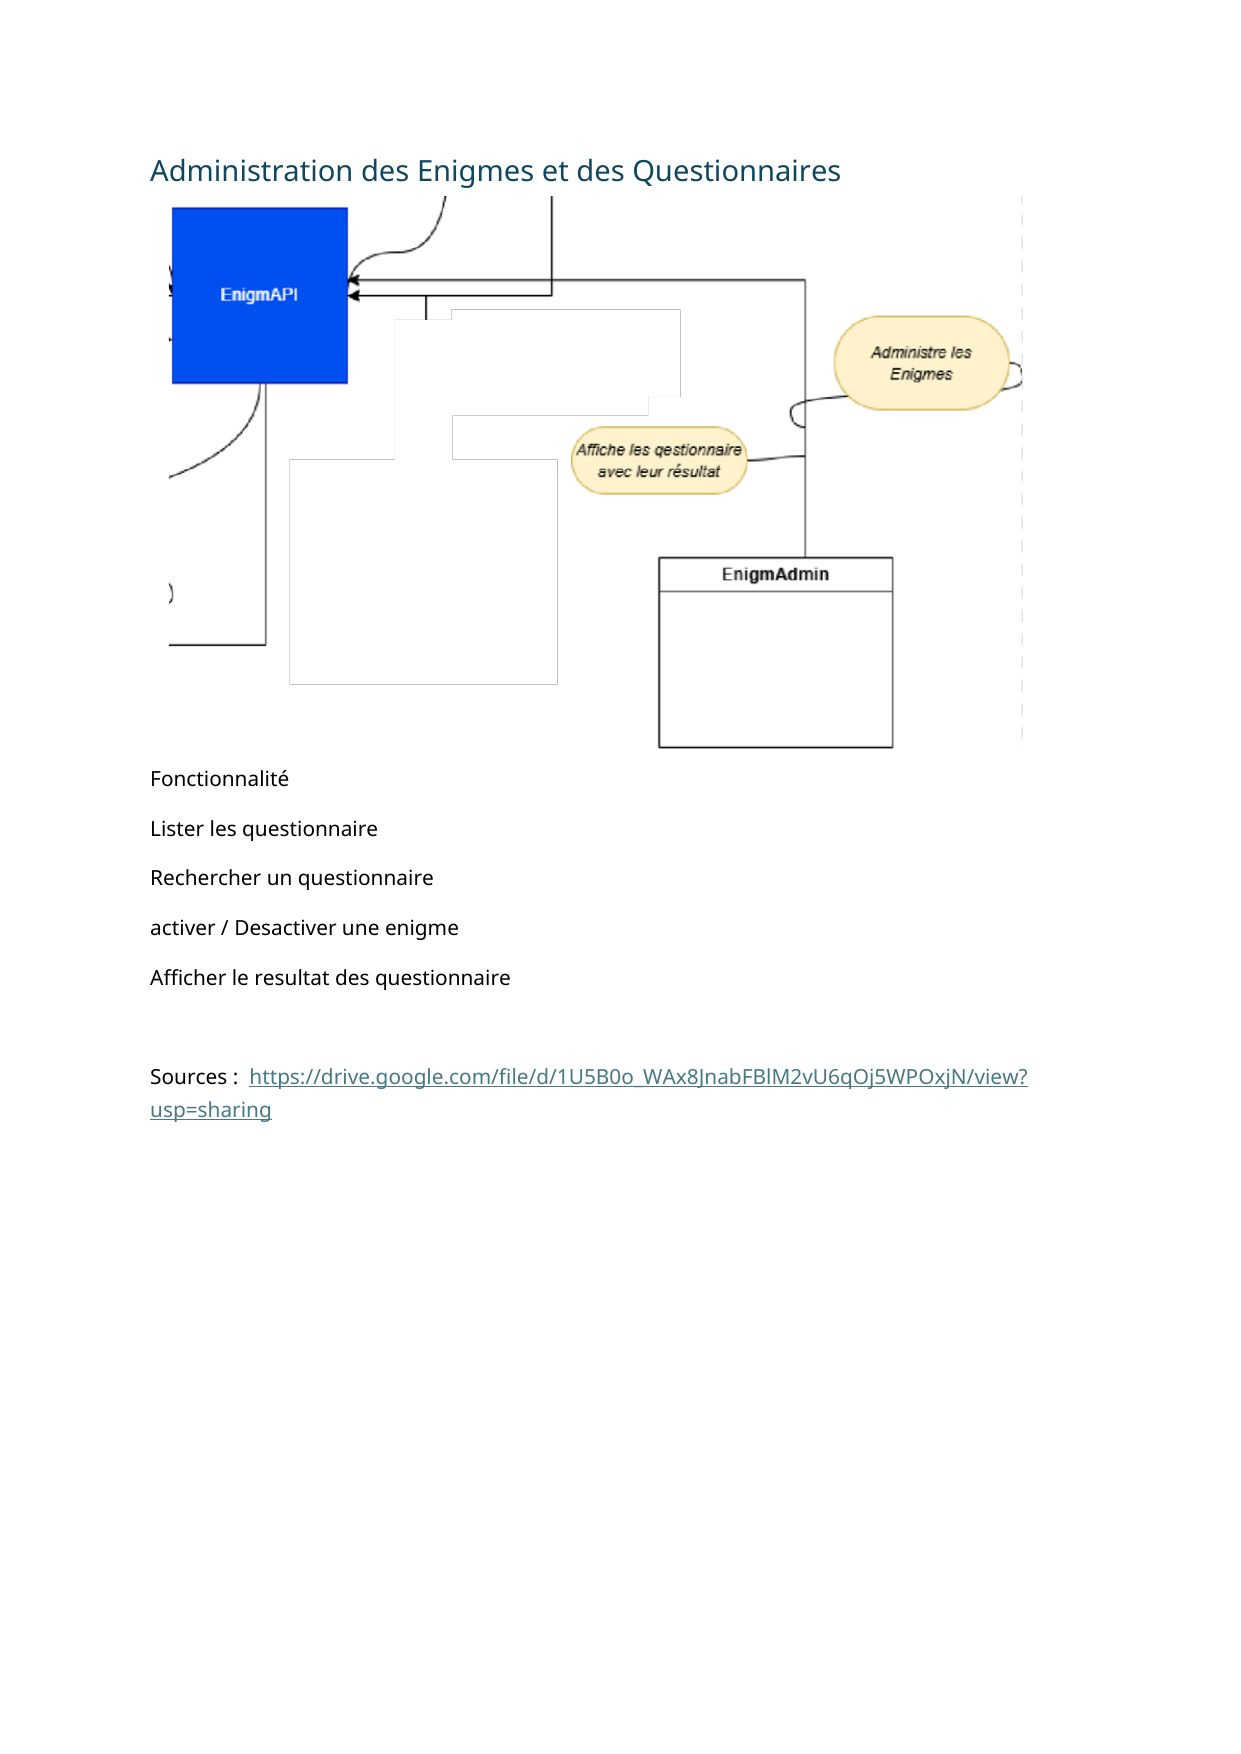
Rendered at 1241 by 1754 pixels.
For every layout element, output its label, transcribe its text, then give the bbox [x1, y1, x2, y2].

text Rechercher un questionnaire [150, 863, 1090, 892]
text Afficher le resultat des questionnaire [150, 963, 1090, 991]
subtitle Administration des Enigmes et des Questionnaires [150, 150, 1090, 750]
text Fonctionnalité [150, 764, 1090, 793]
text Lister les questionnaire [150, 814, 1090, 842]
text activer / Desactiver une enigme [150, 913, 1090, 941]
text Sources : https://drive.google.com/file/d/1U5B0o_WAx8JnabFBlM2vU6qOj5WPOxjN/view?usp=sharing [150, 1062, 1090, 1123]
picture [168, 196, 1023, 750]
